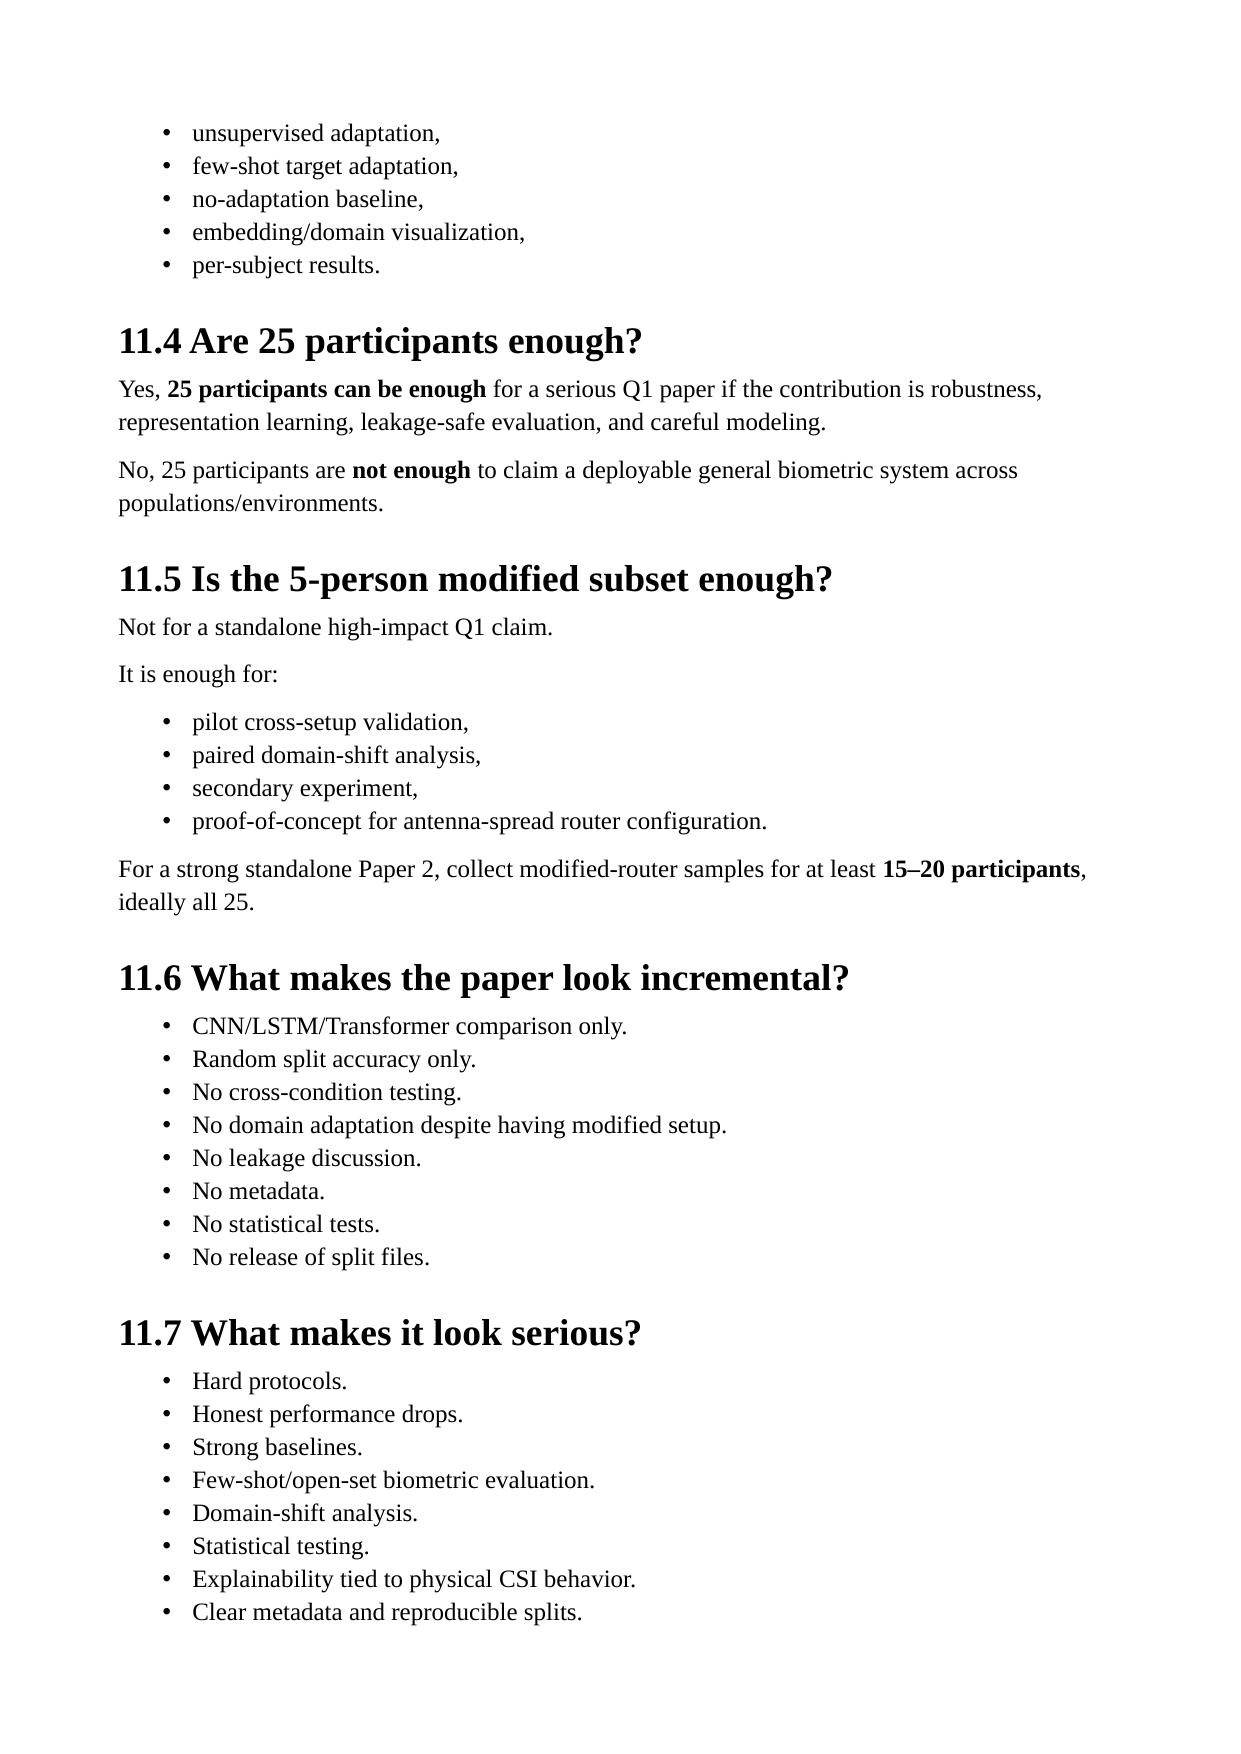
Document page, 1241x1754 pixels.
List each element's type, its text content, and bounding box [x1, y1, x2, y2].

list No leakage discussion. [162, 1143, 1122, 1172]
list unsupervised adaptation, [162, 118, 1122, 147]
list Random split accuracy only. [162, 1044, 1122, 1073]
list Hard protocols. [162, 1366, 1122, 1395]
list Few-shot/open-set biometric evaluation. [162, 1465, 1122, 1494]
list few-shot target adaptation, [162, 151, 1122, 180]
list CNN/LSTM/Transformer comparison only. [162, 1011, 1122, 1040]
list Strong baselines. [162, 1432, 1122, 1461]
list per-subject results. [162, 250, 1122, 279]
list No release of split files. [162, 1242, 1122, 1271]
subtitle 11.4 Are 25 participants enough? [118, 319, 1122, 362]
list No cross-condition testing. [162, 1077, 1122, 1106]
list Statistical testing. [162, 1531, 1122, 1560]
list Explainability tied to physical CSI behavior. [162, 1564, 1122, 1593]
list embedding/domain visualization, [162, 217, 1122, 246]
list pilot cross-setup validation, [162, 707, 1122, 736]
text It is enough for: [118, 659, 1122, 688]
list Domain-shift analysis. [162, 1498, 1122, 1527]
subtitle 11.6 What makes the paper look incremental? [118, 955, 1122, 998]
list Clear metadata and reproducible splits. [162, 1597, 1122, 1626]
list secondary experiment, [162, 773, 1122, 802]
subtitle 11.5 Is the 5-person modified subset enough? [118, 556, 1122, 599]
text Not for a standalone high-impact Q1 claim. [118, 612, 1122, 641]
text For a strong standalone Paper 2, collect modified-router samples for at least 15–20 participants, ideally all 25. [118, 854, 1122, 916]
text Yes, 25 participants can be enough for a serious Q1 paper if the contribution is robustness, representation learning, leakage-safe evaluation, and careful modeling. [118, 374, 1122, 436]
list Honest performance drops. [162, 1399, 1122, 1428]
list no-adaptation baseline, [162, 184, 1122, 213]
list No statistical tests. [162, 1209, 1122, 1238]
list No domain adaptation despite having modified setup. [162, 1110, 1122, 1139]
list proof-of-concept for antenna-spread router configuration. [162, 806, 1122, 835]
list paired domain-shift analysis, [162, 740, 1122, 769]
list No metadata. [162, 1176, 1122, 1205]
subtitle 11.7 What makes it look serious? [118, 1311, 1122, 1354]
text No, 25 participants are not enough to claim a deployable general biometric system across populations/environments. [118, 455, 1122, 517]
